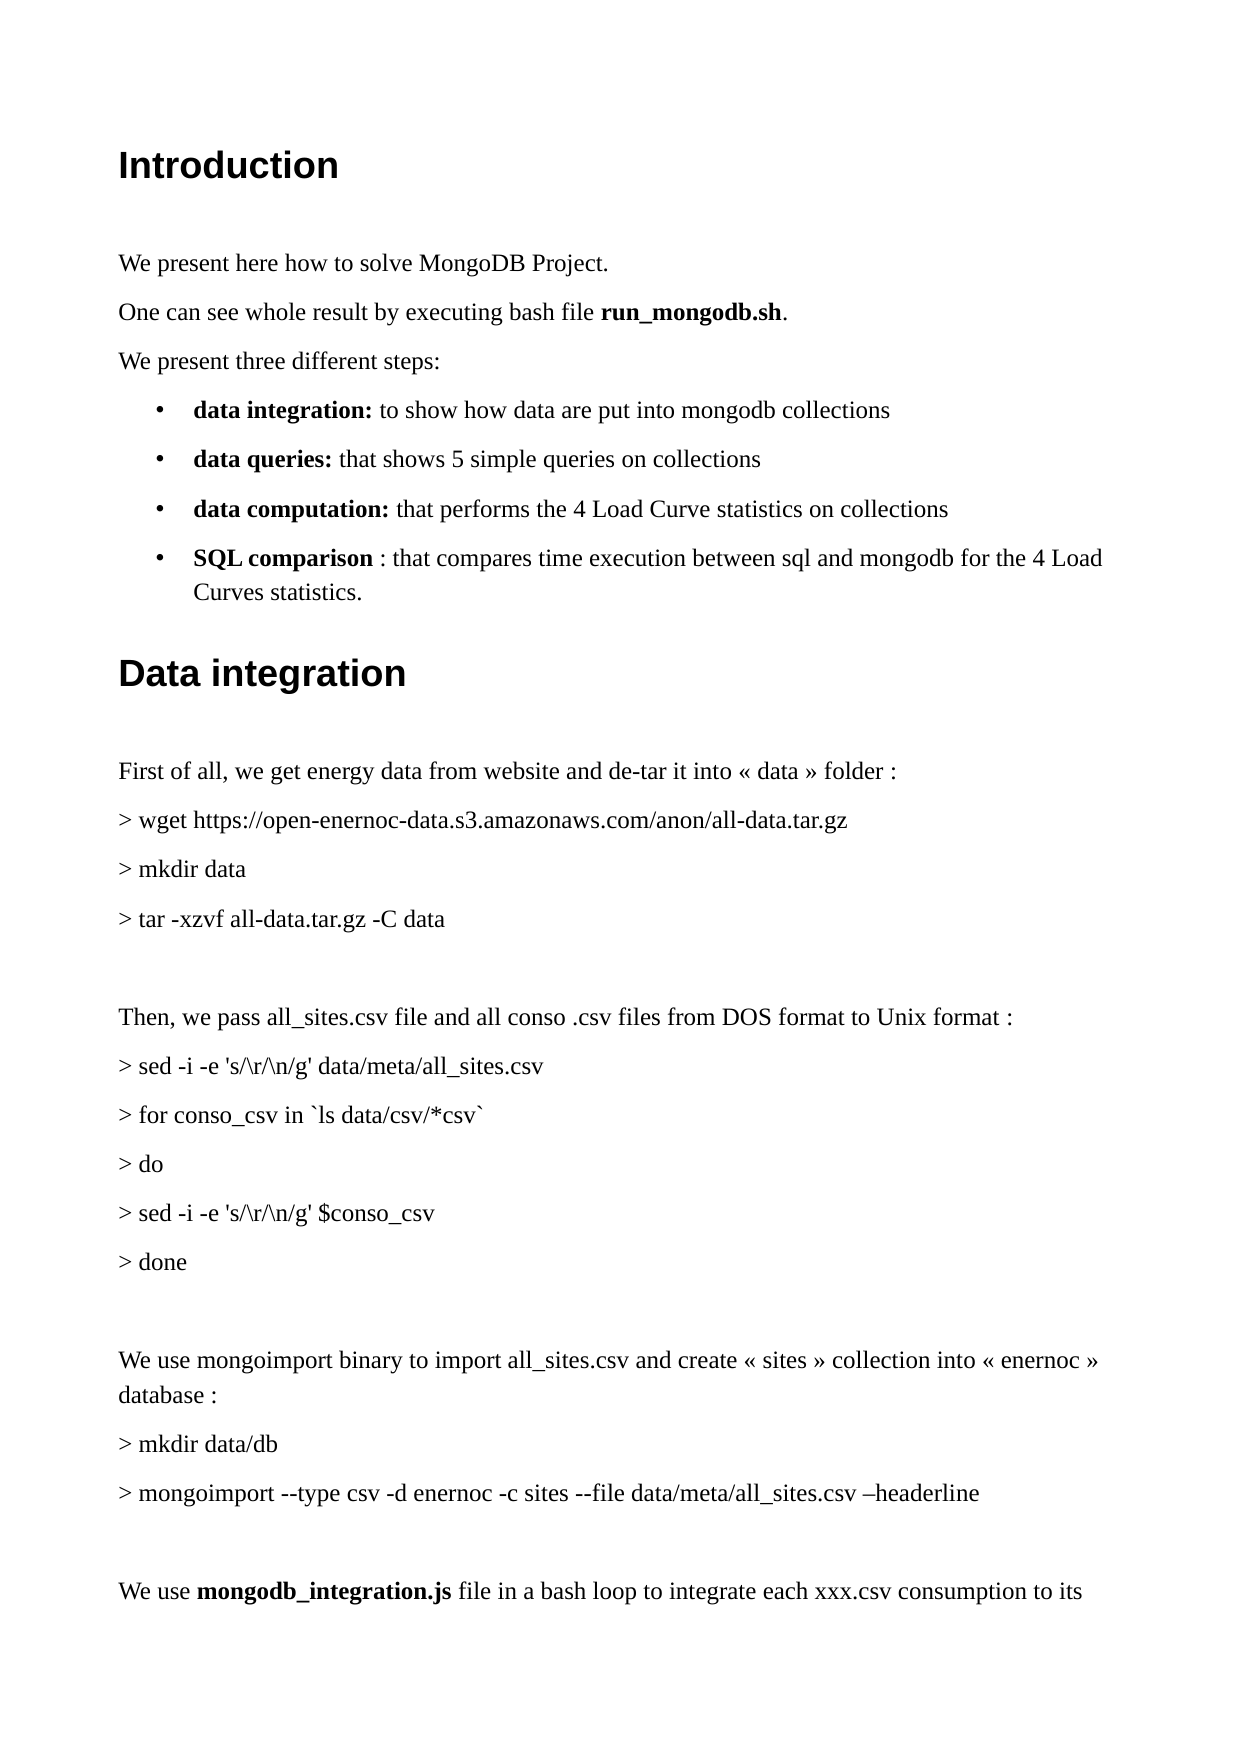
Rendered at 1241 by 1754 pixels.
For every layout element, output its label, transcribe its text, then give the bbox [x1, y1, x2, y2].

subtitle Introduction [118, 143, 1122, 187]
text We present here how to solve MongoDB Project. [118, 248, 1122, 277]
text > tar -xzvf all-data.tar.gz -C data [118, 904, 1122, 932]
text We use mongodb_integration.js file in a bash loop to integrate each xxx.csv consumption to its [118, 1576, 1122, 1605]
text > do [118, 1149, 1122, 1178]
text Then, we pass all_sites.csv file and all conso .csv files from DOS format to Unix format : [118, 1002, 1122, 1031]
list data integration: to show how data are put into mongodb collections [156, 396, 1122, 424]
text > sed -i -e 's/\r/\n/g' $conso_csv [118, 1198, 1122, 1227]
subtitle Data integration [118, 651, 1122, 695]
text One can see whole result by executing bash file run_mongodb.sh. [118, 297, 1122, 326]
text > wget https://open-enernoc-data.s3.amazonaws.com/anon/all-data.tar.gz [118, 806, 1122, 834]
text > for conso_csv in `ls data/csv/*csv` [118, 1100, 1122, 1129]
text > mkdir data [118, 854, 1122, 883]
text We use mongoimport binary to import all_sites.csv and create « sites » collection into « enernoc » database : [118, 1345, 1122, 1408]
text > done [118, 1247, 1122, 1276]
text > mongoimport --type csv -d enernoc -c sites --file data/meta/all_sites.csv –headerline [118, 1478, 1122, 1507]
list data computation: that performs the 4 Load Curve statistics on collections [156, 494, 1122, 522]
text First of all, we get energy data from website and de-tar it into « data » folder : [118, 756, 1122, 785]
text > sed -i -e 's/\r/\n/g' data/meta/all_sites.csv [118, 1051, 1122, 1079]
text > mkdir data/db [118, 1429, 1122, 1457]
text We present three different steps: [118, 346, 1122, 375]
list SQL comparison : that compares time execution between sql and mongodb for the 4 Load Curves statistics. [156, 543, 1122, 606]
list data queries: that shows 5 simple queries on collections [156, 444, 1122, 473]
